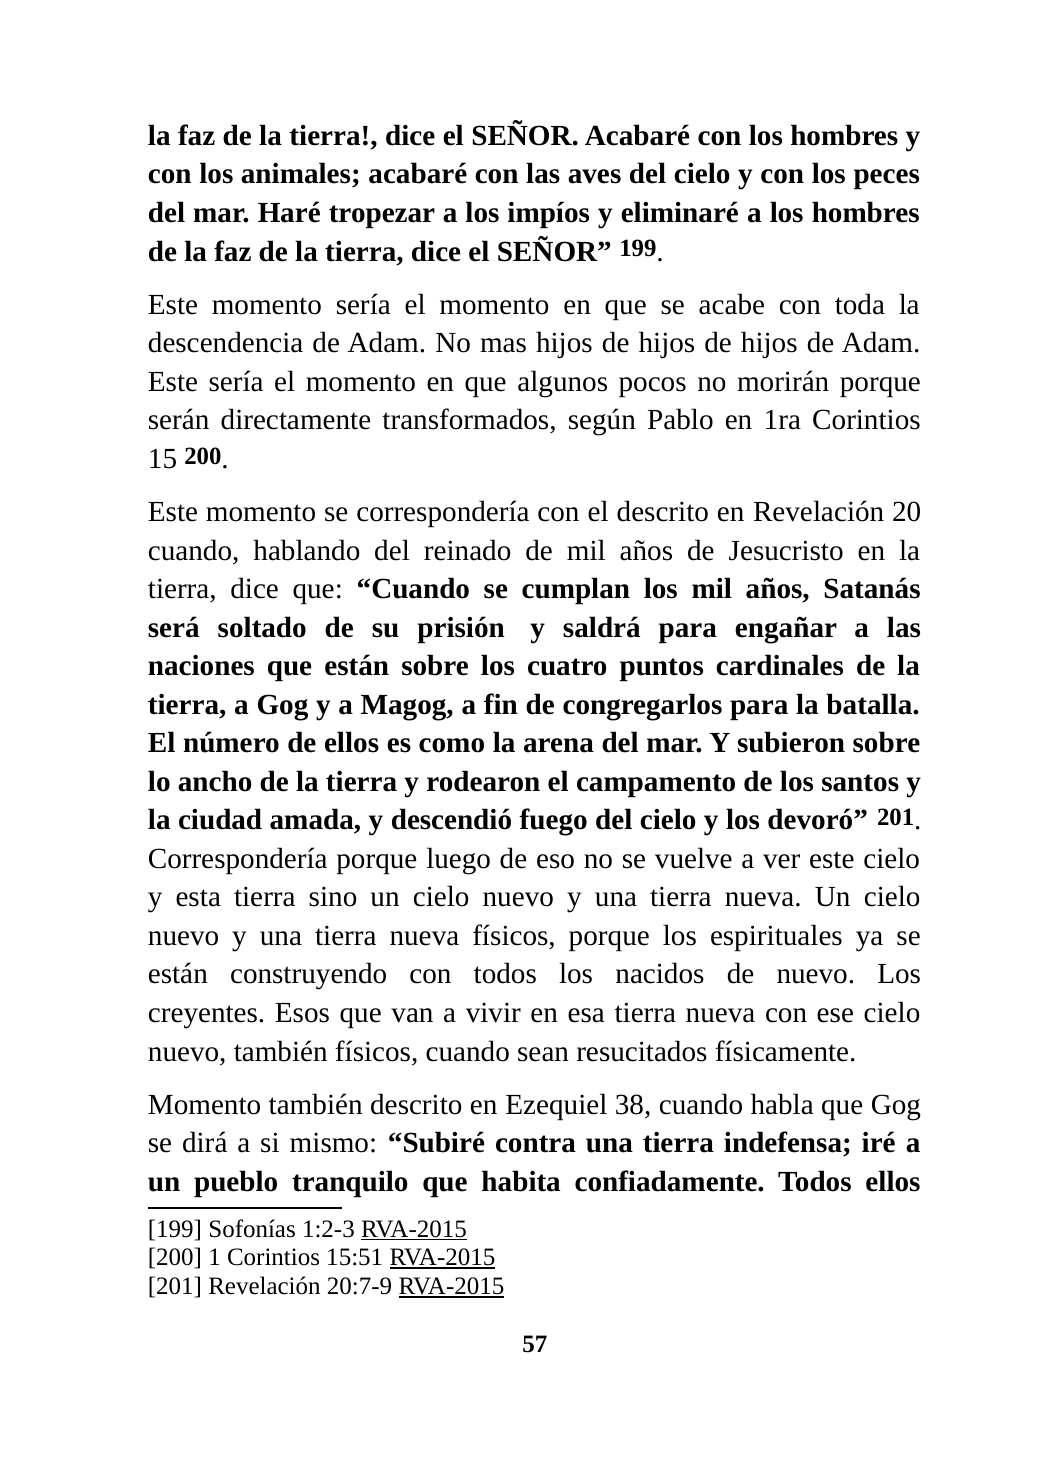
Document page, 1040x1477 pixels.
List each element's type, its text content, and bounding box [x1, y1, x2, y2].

text Momento también descrito en Ezequiel 38, cuando habla que Gog se dirá a si mismo: “Subiré contra una tierra indefensa; iré a un pueblo tranquilo que habita confiadamente. Todos ellos [148, 1087, 921, 1197]
text Este momento se correspondería con el descrito en Revelación 20 cuando, hablando del reinado de mil años de Jesucristo en la tierra, dice que: “Cuando se cumplan los mil años, Satanás será soltado de su prisión y saldrá para engañar a las naciones que están sobre los cuatro puntos cardinales de la tierra, a Gog y a Magog, a fin de congregarlos para la batalla. El número de ellos es como la arena del mar. Y subieron sobre lo ancho de la tierra y rodearon el campamento de los santos y la ciudad amada, y descendió fuego del cielo y los devoró” . Correspondería porque luego de eso no se vuelve a ver este cielo y esta tierra sino un cielo nuevo y una tierra nueva. Un cielo nuevo y una tierra nueva físicos, porque los espirituales ya se están construyendo con todos los nacidos de nuevo. Los creyentes. Esos que van a vivir en esa tierra nueva con ese cielo nuevo, también físicos, cuando sean resucitados físicamente. [148, 494, 921, 1067]
text 1 Corintios 15:51 RVA-2015 [148, 1242, 921, 1271]
text la faz de la tierra!, dice el SEÑOR. Acabaré con los hombres y con los animales; acabaré con las aves del cielo y con los peces del mar. Haré tropezar a los impíos y eliminaré a los hombres de la faz de la tierra, dice el SEÑOR” . [148, 118, 921, 267]
text Este momento sería el momento en que se acabe con toda la descendencia de Adam. No mas hijos de hijos de hijos de Adam. Este sería el momento en que algunos pocos no morirán porque serán directamente transformados, según Pablo en 1ra Corintios 15 . [148, 287, 921, 474]
text Revelación 20:7-9 RVA-2015 [148, 1271, 921, 1300]
text Sofonías 1:2-3 RVA-2015 [148, 1214, 921, 1242]
